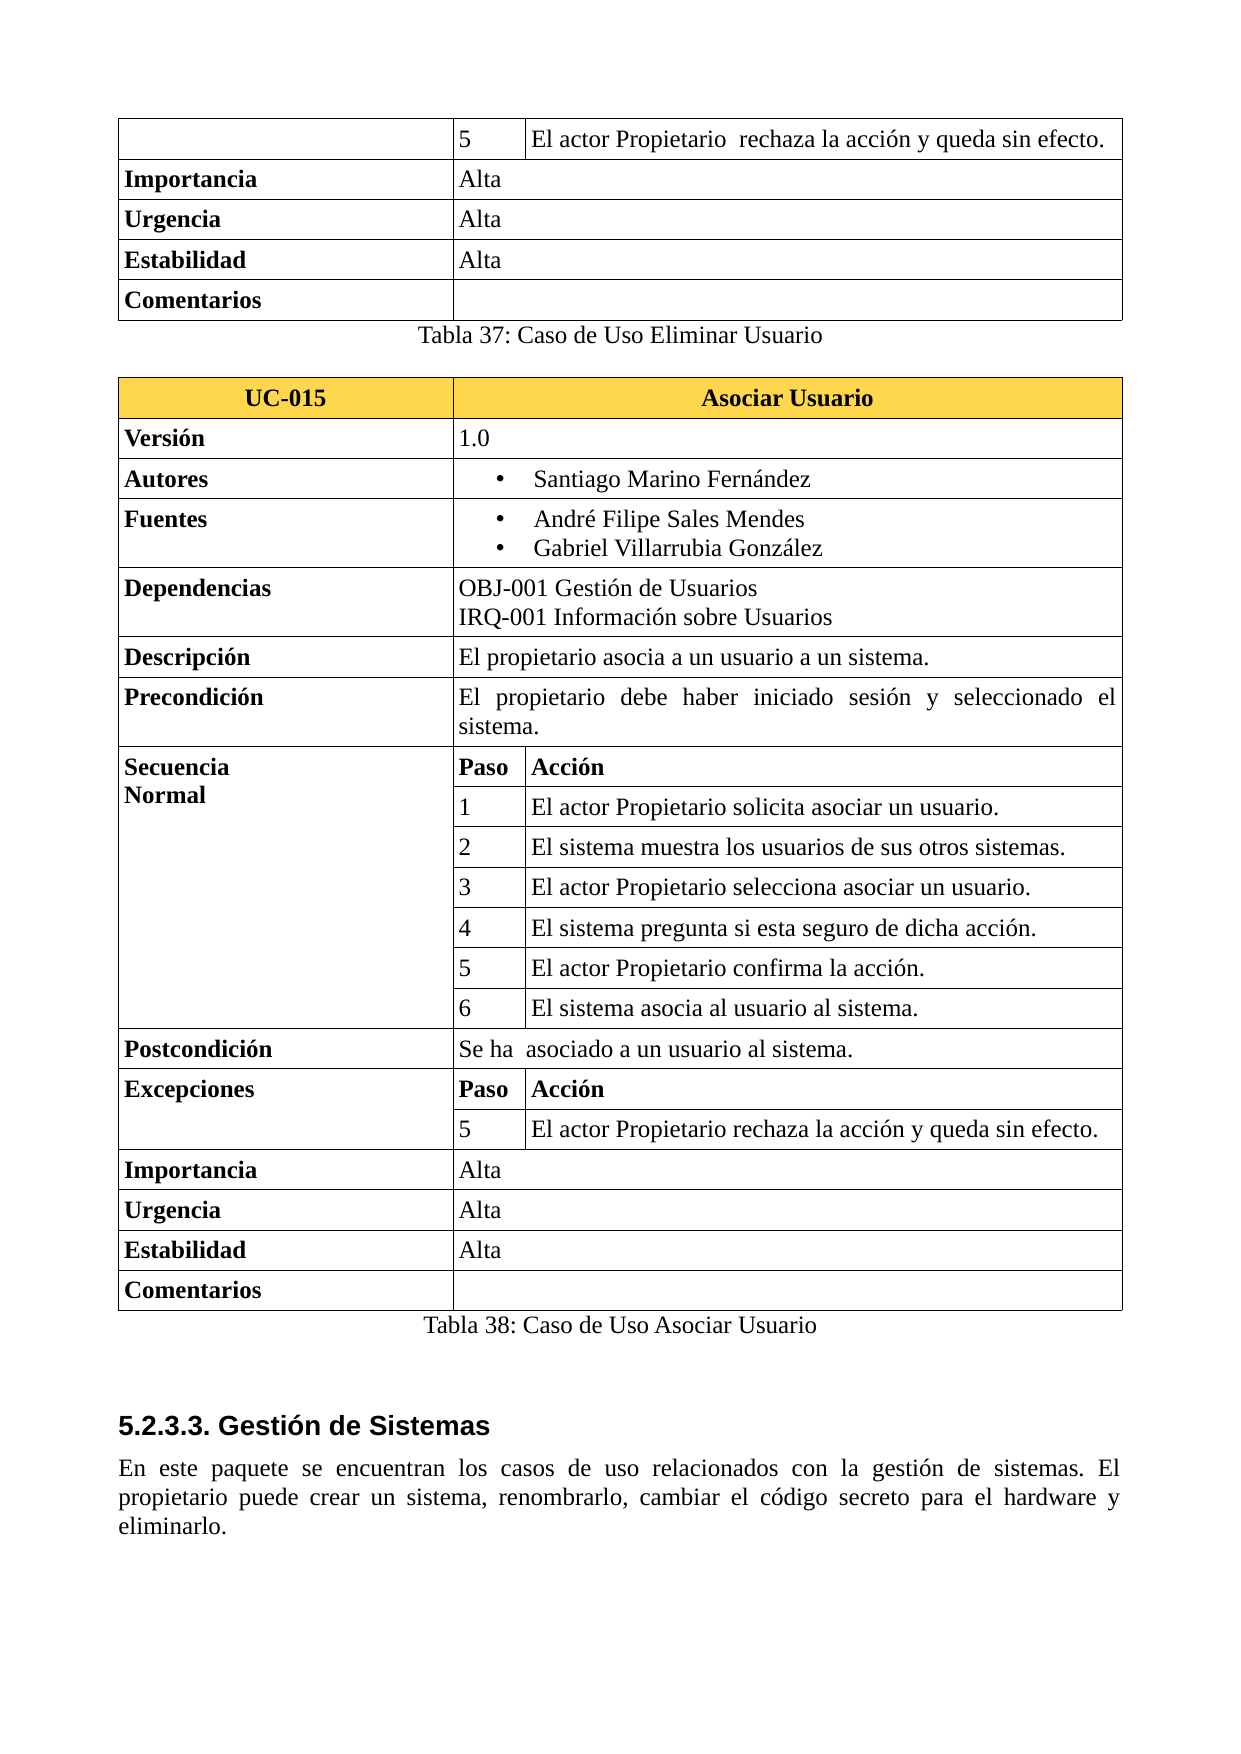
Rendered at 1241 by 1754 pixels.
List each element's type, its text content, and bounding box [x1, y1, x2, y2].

table_cell Urgencia [119, 1190, 453, 1229]
table_cell Descripción [119, 637, 453, 677]
table_cell Precondición [119, 678, 453, 746]
table_cell Alta [454, 160, 1122, 199]
table_cell [119, 119, 453, 158]
table_cell Estabilidad [119, 240, 453, 279]
table_cell Alta [454, 200, 1122, 239]
table_cell Versión [119, 419, 453, 458]
table_cell El actor Propietario rechaza la acción y queda sin efecto. [526, 119, 1122, 158]
table_cell El sistema pregunta si esta seguro de dicha acción. [526, 908, 1122, 947]
table_cell 5 [454, 1110, 525, 1149]
table_cell Alta [454, 1231, 1122, 1270]
table_cell Autores [119, 459, 453, 498]
table_cell Paso [454, 1069, 525, 1108]
table_header UC-015 [119, 378, 453, 418]
table_cell 5 [454, 948, 525, 988]
table_cell 1 [454, 787, 525, 826]
table_cell Acción [526, 747, 1122, 786]
table_cell 1.0 [454, 419, 1122, 458]
text En este paquete se encuentran los casos de uso relacionados con la gestión de sistemas. El propietario puede crear un sistema, renombrarlo, cambiar el código secreto para el hardware y eliminarlo. [118, 1453, 1122, 1539]
table_cell Paso [454, 747, 525, 786]
table_cell Excepciones [119, 1069, 453, 1149]
table_cell 5 [454, 119, 525, 158]
table_cell El actor Propietario confirma la acción. [526, 948, 1122, 988]
table_cell Urgencia [119, 200, 453, 239]
table_cell 6 [454, 989, 525, 1028]
table_cell Acción [526, 1069, 1122, 1108]
table_cell El actor Propietario rechaza la acción y queda sin efecto. [526, 1110, 1122, 1149]
table_cell OBJ-001 Gestión de Usuarios IRQ-001 Información sobre Usuarios [454, 568, 1122, 636]
table_cell Fuentes [119, 499, 453, 567]
table_cell Postcondición [119, 1029, 453, 1068]
table_cell Importancia [119, 1150, 453, 1189]
table_cell El actor Propietario selecciona asociar un usuario. [526, 868, 1122, 907]
table_cell El sistema muestra los usuarios de sus otros sistemas. [526, 827, 1122, 867]
table_cell André Filipe Sales Mendes Gabriel Villarrubia González [454, 499, 1122, 567]
table_cell Dependencias [119, 568, 453, 636]
subtitle 5.2.3.3. Gestión de Sistemas [118, 1409, 1122, 1441]
table_cell Alta [454, 240, 1122, 279]
table_header Asociar Usuario [454, 378, 1122, 418]
table_cell Se ha asociado a un usuario al sistema. [454, 1029, 1122, 1068]
table_cell Comentarios [119, 1271, 453, 1310]
table_cell Importancia [119, 160, 453, 199]
table_cell Estabilidad [119, 1231, 453, 1270]
text Tabla 38: Caso de Uso Asociar Usuario [118, 1311, 1122, 1339]
table_cell 2 [454, 827, 525, 867]
table_cell El propietario debe haber iniciado sesión y seleccionado el sistema. [454, 678, 1122, 746]
table_cell Comentarios [119, 280, 453, 320]
table_cell Alta [454, 1150, 1122, 1189]
table_cell El actor Propietario solicita asociar un usuario. [526, 787, 1122, 826]
table_cell Santiago Marino Fernández [454, 459, 1122, 498]
table_cell 3 [454, 868, 525, 907]
table_cell Secuencia Normal [119, 747, 453, 1028]
text Tabla 37: Caso de Uso Eliminar Usuario [118, 321, 1122, 348]
table_cell 4 [454, 908, 525, 947]
table_cell El propietario asocia a un usuario a un sistema. [454, 637, 1122, 677]
table_cell [454, 280, 1122, 320]
table_cell [454, 1271, 1122, 1310]
table_cell Alta [454, 1190, 1122, 1229]
table_cell El sistema asocia al usuario al sistema. [526, 989, 1122, 1028]
